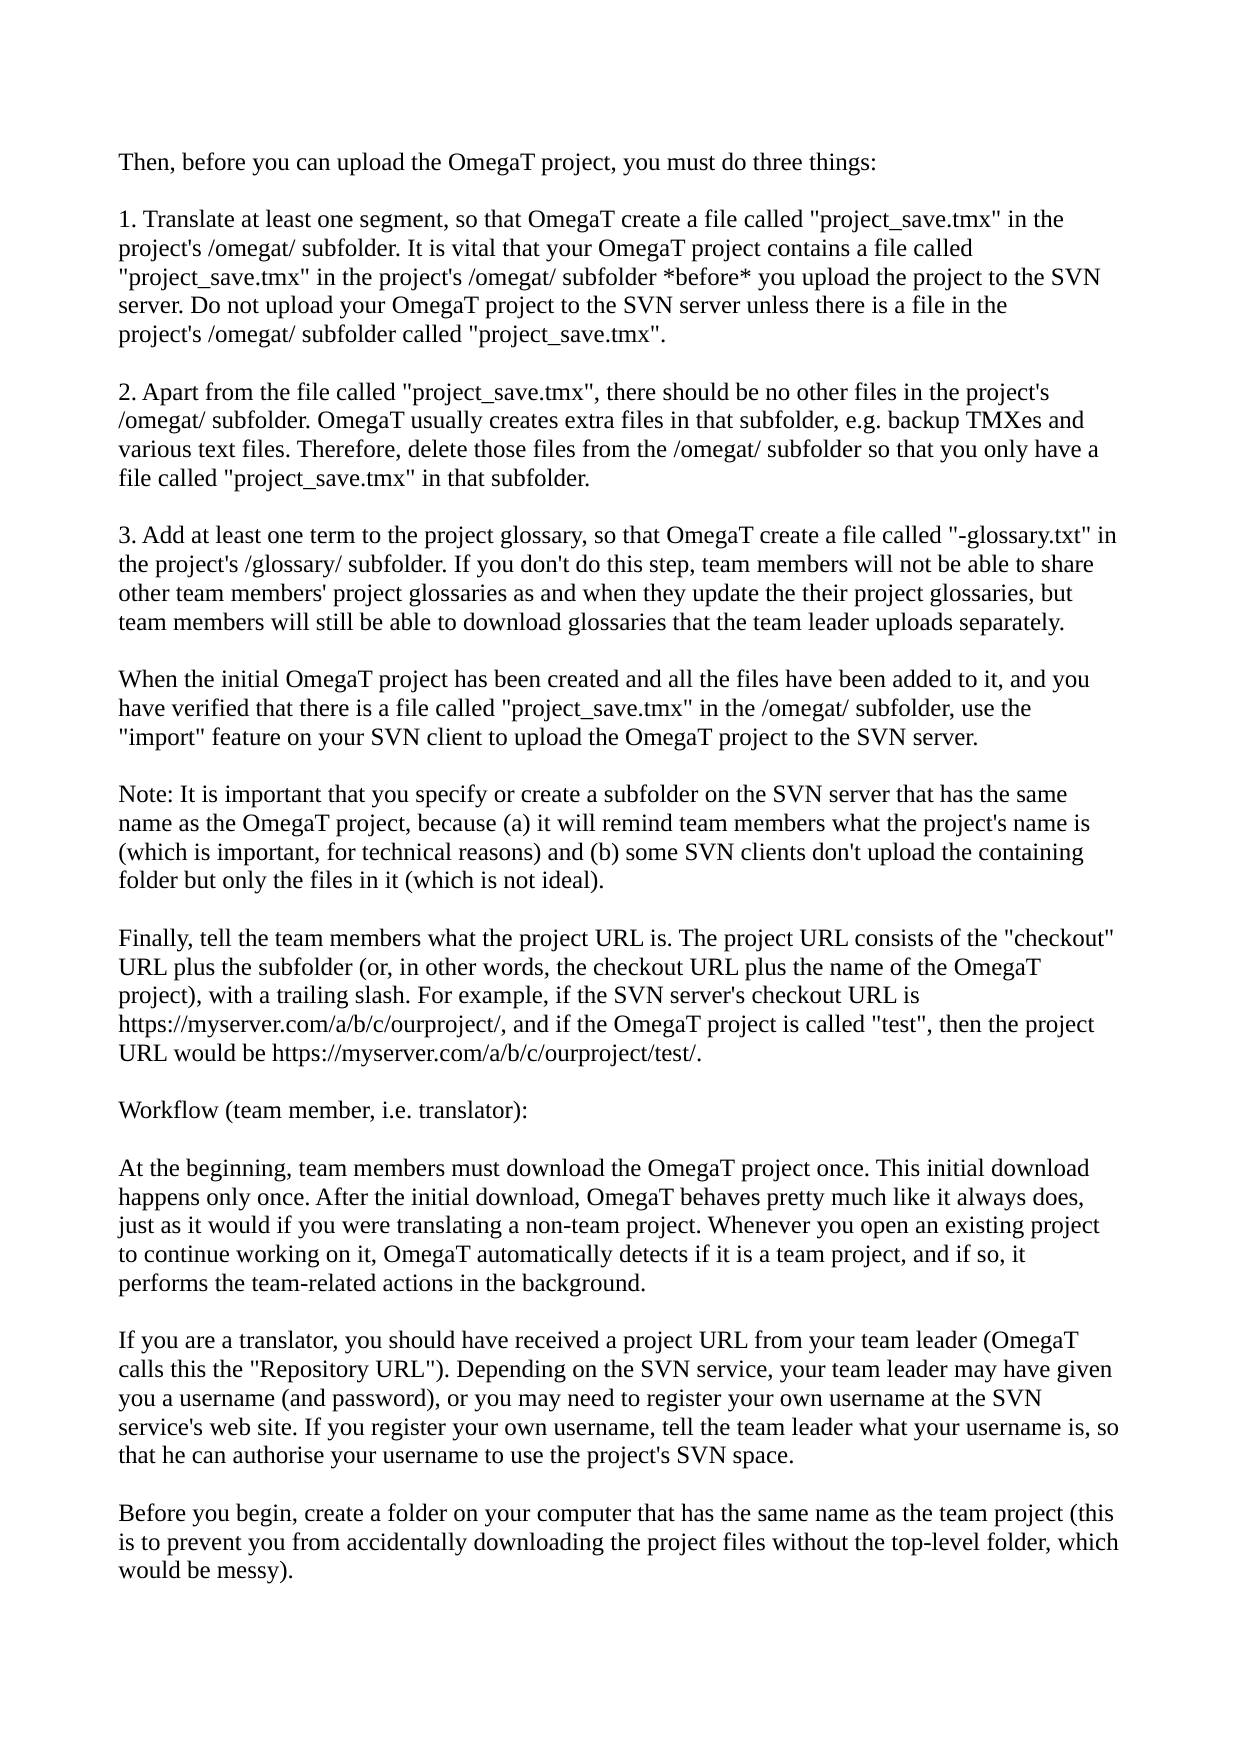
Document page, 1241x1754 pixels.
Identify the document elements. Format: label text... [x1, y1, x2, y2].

text If you are a translator, you should have received a project URL from your team leader (OmegaT calls this the "Repository URL"). Depending on the SVN service, your team leader may have given you a username (and password), or you may need to register your own username at the SVN service's web site. If you register your own username, tell the team leader what your username is, so that he can authorise your username to use the project's SVN space. [118, 1326, 1122, 1469]
text 2. Apart from the file called "project_save.tmx", there should be no other files in the project's /omegat/ subfolder. OmegaT usually creates extra files in that subfolder, e.g. backup TMXes and various text files. Therefore, delete those files from the /omegat/ subfolder so that you only have a file called "project_save.tmx" in that subfolder. [118, 377, 1122, 492]
text Workflow (team member, i.e. translator): [118, 1096, 1122, 1124]
text Finally, tell the team members what the project URL is. The project URL consists of the "checkout" URL plus the subfolder (or, in other words, the checkout URL plus the name of the OmegaT project), with a trailing slash. For example, if the SVN server's checkout URL is https://myserver.com/a/b/c/ourproject/, and if the OmegaT project is called "test", then the project URL would be https://myserver.com/a/b/c/ourproject/test/. [118, 923, 1122, 1067]
text Before you begin, create a folder on your computer that has the same name as the team project (this is to prevent you from accidentally downloading the project files without the top-level folder, which would be messy). [118, 1498, 1122, 1584]
text At the beginning, team members must download the OmegaT project once. This initial download happens only once. After the initial download, OmegaT behaves pretty much like it always does, just as it would if you were translating a non-team project. Whenever you open an existing project to continue working on it, OmegaT automatically detects if it is a team project, and if so, it performs the team-related actions in the background. [118, 1153, 1122, 1297]
text Then, before you can upload the OmegaT project, you must do three things: [118, 147, 1122, 176]
text 1. Translate at least one segment, so that OmegaT create a file called "project_save.tmx" in the project's /omegat/ subfolder. It is vital that your OmegaT project contains a file called "project_save.tmx" in the project's /omegat/ subfolder *before* you upload the project to the SVN server. Do not upload your OmegaT project to the SVN server unless there is a file in the project's /omegat/ subfolder called "project_save.tmx". [118, 204, 1122, 348]
text When the initial OmegaT project has been created and all the files have been added to it, and you have verified that there is a file called "project_save.tmx" in the /omegat/ subfolder, use the "import" feature on your SVN client to upload the OmegaT project to the SVN server. [118, 664, 1122, 751]
text Note: It is important that you specify or create a subfolder on the SVN server that has the same name as the OmegaT project, because (a) it will remind team members what the project's name is (which is important, for technical reasons) and (b) some SVN clients don't upload the containing folder but only the files in it (which is not ideal). [118, 779, 1122, 894]
text 3. Add at least one term to the project glossary, so that OmegaT create a file called "-glossary.txt" in the project's /glossary/ subfolder. If you don't do this step, team members will not be able to share other team members' project glossaries as and when they update the their project glossaries, but team members will still be able to download glossaries that the team leader uploads separately. [118, 521, 1122, 636]
